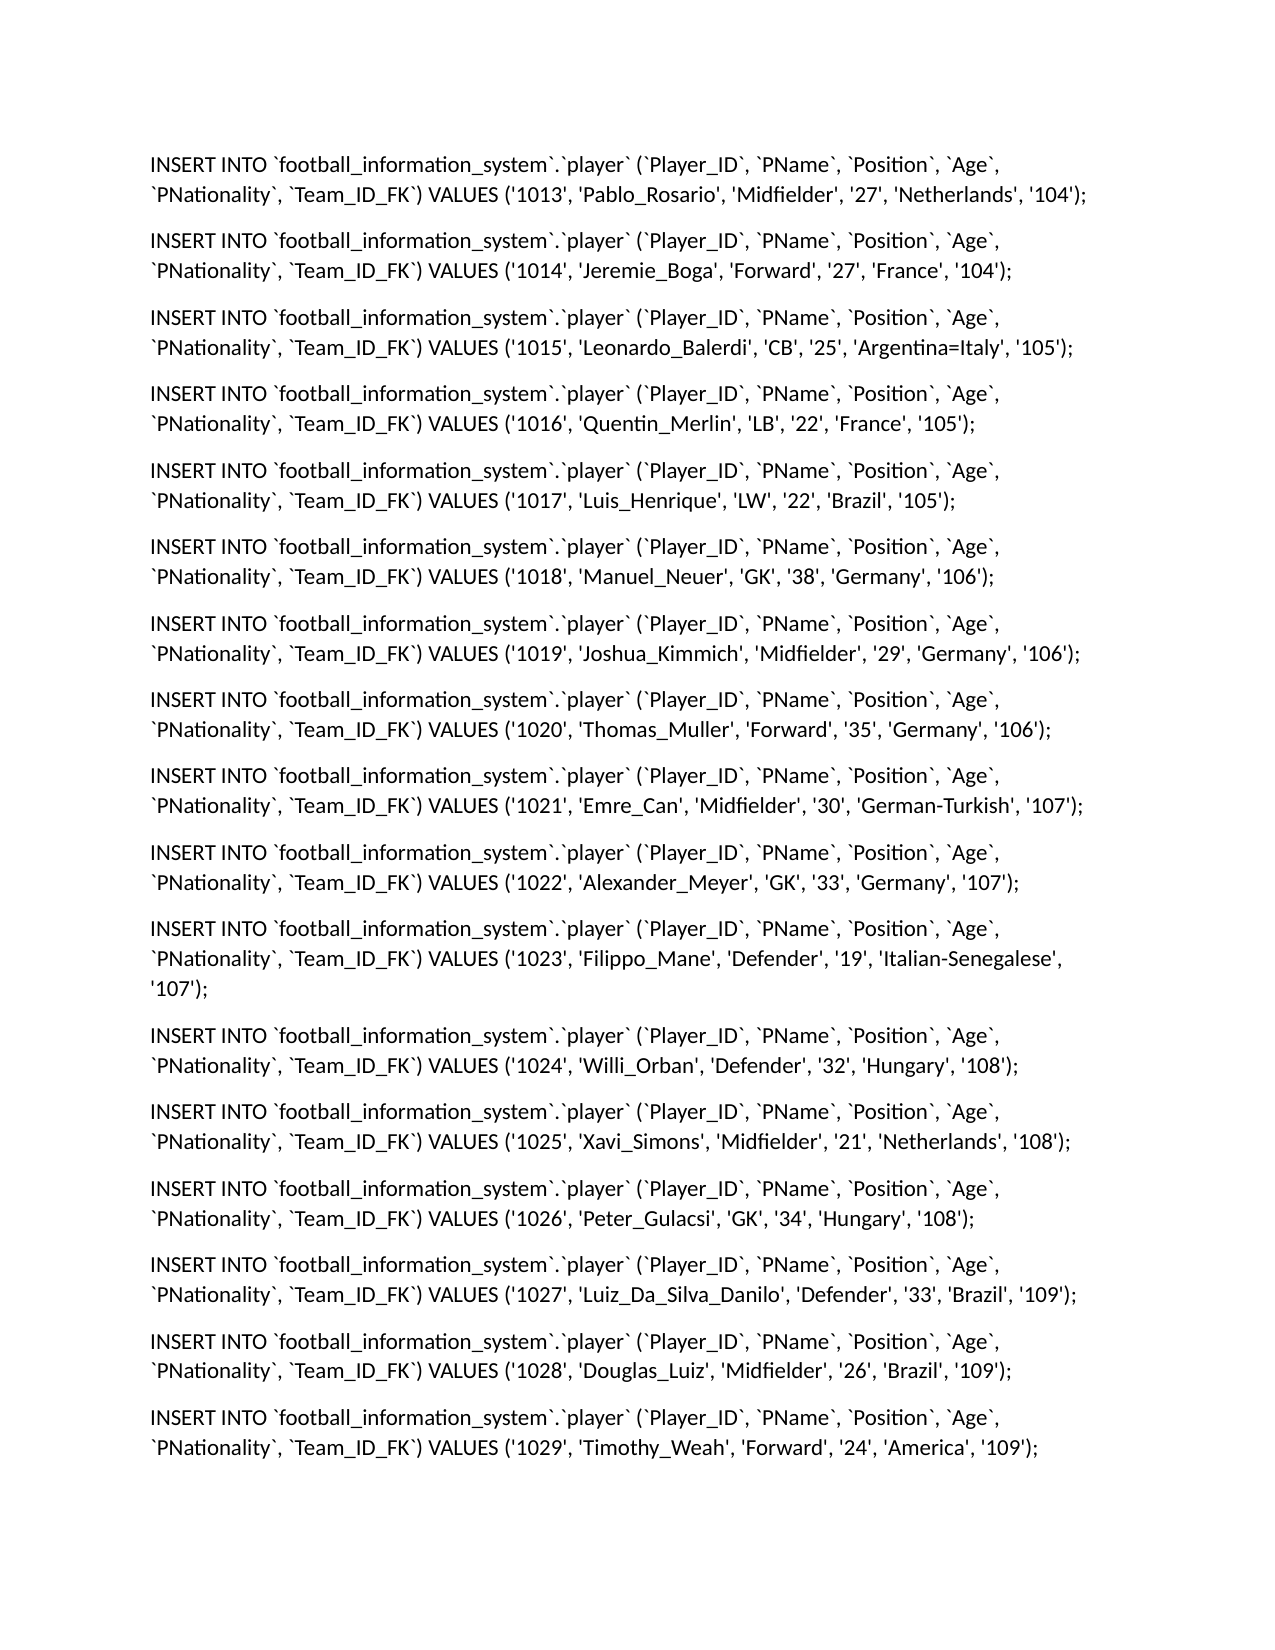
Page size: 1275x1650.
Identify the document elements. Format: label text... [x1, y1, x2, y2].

text INSERT INTO `football_information_system`.`player` (`Player_ID`, `PName`, `Position`, `Age`, `PNationality`, `Team_ID_FK`) VALUES ('1013', 'Pablo_Rosario', 'Midfielder', '27', 'Netherlands', '104'); [150, 150, 1125, 208]
text INSERT INTO `football_information_system`.`player` (`Player_ID`, `PName`, `Position`, `Age`, `PNationality`, `Team_ID_FK`) VALUES ('1029', 'Timothy_Weah', 'Forward', '24', 'America', '109'); [150, 1403, 1125, 1461]
text INSERT INTO `football_information_system`.`player` (`Player_ID`, `PName`, `Position`, `Age`, `PNationality`, `Team_ID_FK`) VALUES ('1022', 'Alexander_Meyer', 'GK', '33', 'Germany', '107'); [150, 838, 1125, 896]
text INSERT INTO `football_information_system`.`player` (`Player_ID`, `PName`, `Position`, `Age`, `PNationality`, `Team_ID_FK`) VALUES ('1024', 'Willi_Orban', 'Defender', '32', 'Hungary', '108'); [150, 1021, 1125, 1079]
text INSERT INTO `football_information_system`.`player` (`Player_ID`, `PName`, `Position`, `Age`, `PNationality`, `Team_ID_FK`) VALUES ('1014', 'Jeremie_Boga', 'Forward', '27', 'France', '104'); [150, 226, 1125, 284]
text INSERT INTO `football_information_system`.`player` (`Player_ID`, `PName`, `Position`, `Age`, `PNationality`, `Team_ID_FK`) VALUES ('1026', 'Peter_Gulacsi', 'GK', '34', 'Hungary', '108'); [150, 1174, 1125, 1232]
text INSERT INTO `football_information_system`.`player` (`Player_ID`, `PName`, `Position`, `Age`, `PNationality`, `Team_ID_FK`) VALUES ('1019', 'Joshua_Kimmich', 'Midfielder', '29', 'Germany', '106'); [150, 609, 1125, 667]
text INSERT INTO `football_information_system`.`player` (`Player_ID`, `PName`, `Position`, `Age`, `PNationality`, `Team_ID_FK`) VALUES ('1018', 'Manuel_Neuer', 'GK', '38', 'Germany', '106'); [150, 532, 1125, 590]
text INSERT INTO `football_information_system`.`player` (`Player_ID`, `PName`, `Position`, `Age`, `PNationality`, `Team_ID_FK`) VALUES ('1020', 'Thomas_Muller', 'Forward', '35', 'Germany', '106'); [150, 685, 1125, 743]
text INSERT INTO `football_information_system`.`player` (`Player_ID`, `PName`, `Position`, `Age`, `PNationality`, `Team_ID_FK`) VALUES ('1017', 'Luis_Henrique', 'LW', '22', 'Brazil', '105'); [150, 456, 1125, 514]
text INSERT INTO `football_information_system`.`player` (`Player_ID`, `PName`, `Position`, `Age`, `PNationality`, `Team_ID_FK`) VALUES ('1028', 'Douglas_Luiz', 'Midfielder', '26', 'Brazil', '109'); [150, 1327, 1125, 1385]
text INSERT INTO `football_information_system`.`player` (`Player_ID`, `PName`, `Position`, `Age`, `PNationality`, `Team_ID_FK`) VALUES ('1016', 'Quentin_Merlin', 'LB', '22', 'France', '105'); [150, 379, 1125, 437]
text INSERT INTO `football_information_system`.`player` (`Player_ID`, `PName`, `Position`, `Age`, `PNationality`, `Team_ID_FK`) VALUES ('1021', 'Emre_Can', 'Midfielder', '30', 'German-Turkish', '107'); [150, 762, 1125, 819]
text INSERT INTO `football_information_system`.`player` (`Player_ID`, `PName`, `Position`, `Age`, `PNationality`, `Team_ID_FK`) VALUES ('1015', 'Leonardo_Balerdi', 'CB', '25', 'Argentina=Italy', '105'); [150, 303, 1125, 361]
text INSERT INTO `football_information_system`.`player` (`Player_ID`, `PName`, `Position`, `Age`, `PNationality`, `Team_ID_FK`) VALUES ('1025', 'Xavi_Simons', 'Midfielder', '21', 'Netherlands', '108'); [150, 1097, 1125, 1155]
text INSERT INTO `football_information_system`.`player` (`Player_ID`, `PName`, `Position`, `Age`, `PNationality`, `Team_ID_FK`) VALUES ('1023', 'Filippo_Mane', 'Defender', '19', 'Italian-Senegalese', '107'); [150, 914, 1125, 1002]
text INSERT INTO `football_information_system`.`player` (`Player_ID`, `PName`, `Position`, `Age`, `PNationality`, `Team_ID_FK`) VALUES ('1027', 'Luiz_Da_Silva_Danilo', 'Defender', '33', 'Brazil', '109'); [150, 1250, 1125, 1308]
